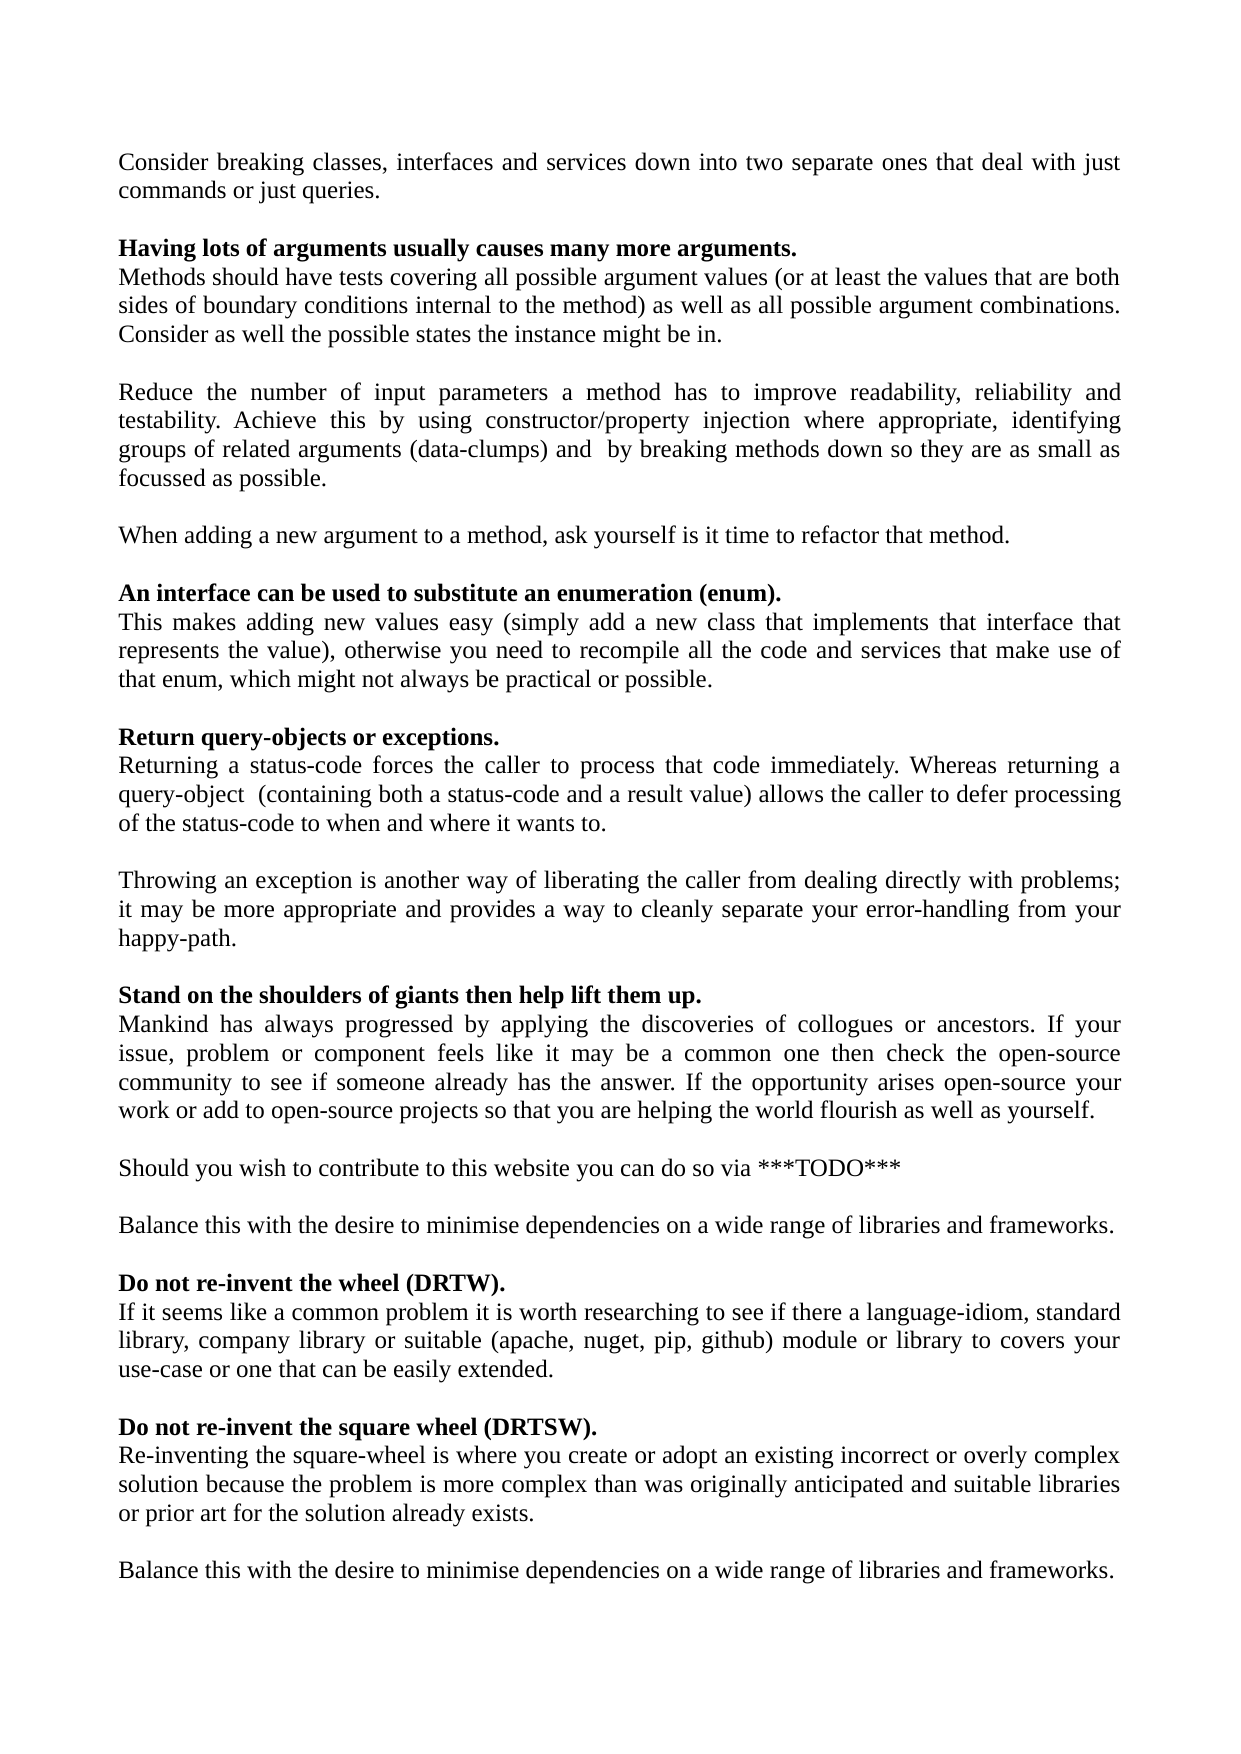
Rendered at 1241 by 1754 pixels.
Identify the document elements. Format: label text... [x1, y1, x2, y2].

text This makes adding new values easy (simply add a new class that implements that interface that represents the value), otherwise you need to recompile all the code and services that make use of that enum, which might not always be practical or possible. [118, 607, 1122, 693]
text Throwing an exception is another way of liberating the caller from dealing directly with problems; it may be more appropriate and provides a way to cleanly separate your error-handling from your happy-path. [118, 866, 1122, 952]
text Stand on the shoulders of giants then help lift them up. [118, 981, 1122, 1009]
text Do not re-invent the square wheel (DRTSW). [118, 1412, 1122, 1441]
text Mankind has always progressed by applying the discoveries of collogues or ancestors. If your issue, problem or component feels like it may be a common one then check the open-source community to see if someone already has the answer. If the opportunity arises open-source your work or add to open-source projects so that you are helping the world flourish as well as yourself. [118, 1009, 1122, 1124]
text If it seems like a common problem it is worth researching to see if there a language-idiom, standard library, company library or suitable (apache, nuget, pip, github) module or library to covers your use-case or one that can be easily extended. [118, 1297, 1122, 1383]
text Re-inventing the square-wheel is where you create or adopt an existing incorrect or overly complex solution because the problem is more complex than was originally anticipated and suitable libraries or prior art for the solution already exists. [118, 1441, 1122, 1527]
text Returning a status-code forces the caller to process that code immediately. Whereas returning a query-object (containing both a status-code and a result value) allows the caller to defer processing of the status-code to when and where it wants to. [118, 751, 1122, 837]
text Do not re-invent the wheel (DRTW). [118, 1268, 1122, 1297]
text When adding a new argument to a method, ask yourself is it time to refactor that method. [118, 521, 1122, 549]
text Having lots of arguments usually causes many more arguments. [118, 233, 1122, 262]
text Balance this with the desire to minimise dependencies on a wide range of libraries and frameworks. [118, 1556, 1122, 1584]
text Should you wish to contribute to this website you can do so via ***TODO*** [118, 1153, 1122, 1182]
text Methods should have tests covering all possible argument values (or at least the values that are both sides of boundary conditions internal to the method) as well as all possible argument combinations. Consider as well the possible states the instance might be in. [118, 262, 1122, 348]
text Consider breaking classes, interfaces and services down into two separate ones that deal with just commands or just queries. [118, 147, 1122, 204]
text Reduce the number of input parameters a method has to improve readability, reliability and testability. Achieve this by using constructor/property injection where appropriate, identifying groups of related arguments (data-clumps) and by breaking methods down so they are as small as focussed as possible. [118, 377, 1122, 492]
text Balance this with the desire to minimise dependencies on a wide range of libraries and frameworks. [118, 1211, 1122, 1239]
text An interface can be used to substitute an enumeration (enum). [118, 578, 1122, 607]
text Return query-objects or exceptions. [118, 722, 1122, 751]
